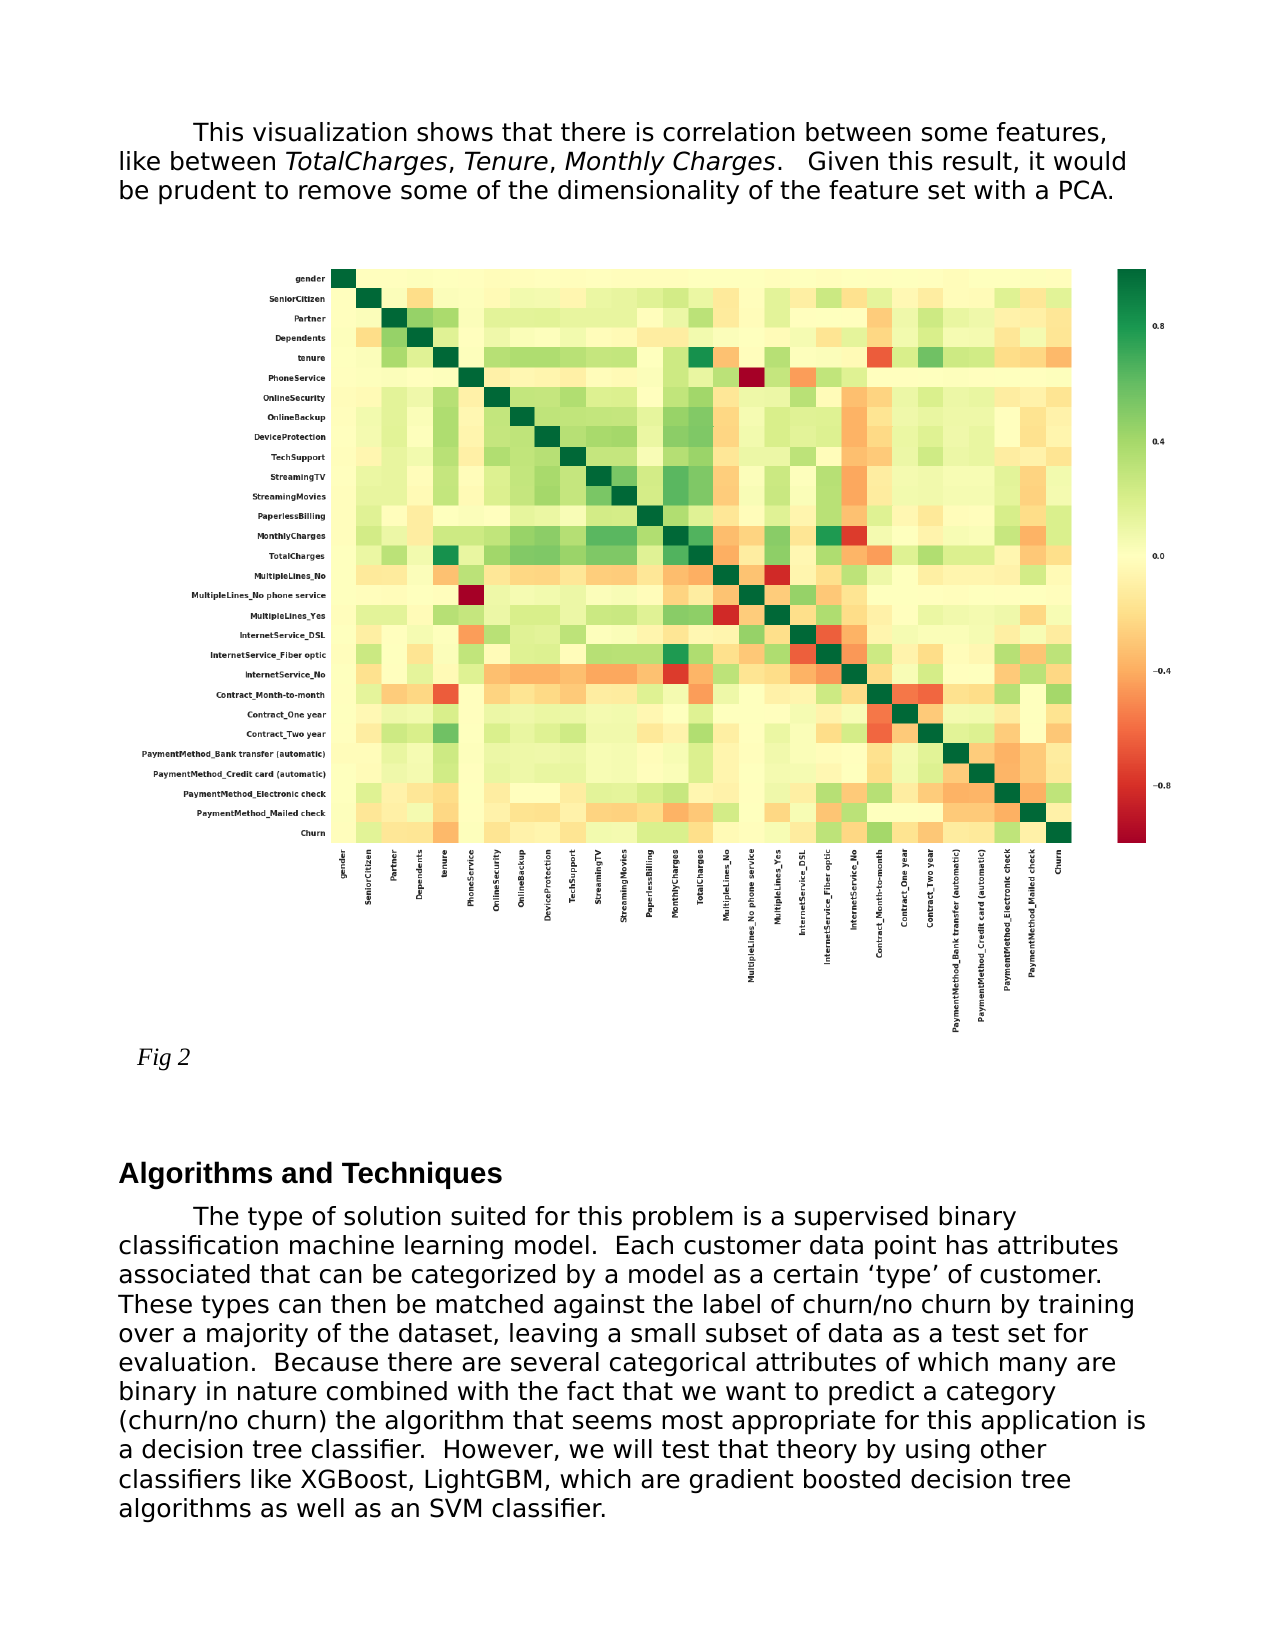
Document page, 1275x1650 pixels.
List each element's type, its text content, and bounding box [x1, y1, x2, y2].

text The type of solution suited for this problem is a supervised binary classification machine learning model. Each customer data point has attributes associated that can be categorized by a model as a certain ‘type’ of customer. These types can then be matched against the label of churn/no churn by training over a majority of the dataset, leaving a small subset of data as a test set for evaluation. Because there are several categorical attributes of which many are binary in nature combined with the fact that we want to predict a category (churn/no churn) the algorithm that seems most appropriate for this application is a decision tree classifier. However, we will test that theory by using other classifiers like XGBoost, LightGBM, which are gradient boosted decision tree algorithms as well as an SVM classifier. [118, 1202, 1157, 1523]
subtitle Algorithms and Techniques [118, 1156, 1157, 1189]
picture [136, 263, 1176, 1037]
text Fig 2 [137, 1037, 1176, 1070]
text This visualization shows that there is correlation between some features, like between TotalCharges, Tenure, Monthly Charges. Given this result, it would be prudent to remove some of the dimensionality of the feature set with a PCA. [118, 118, 1157, 206]
